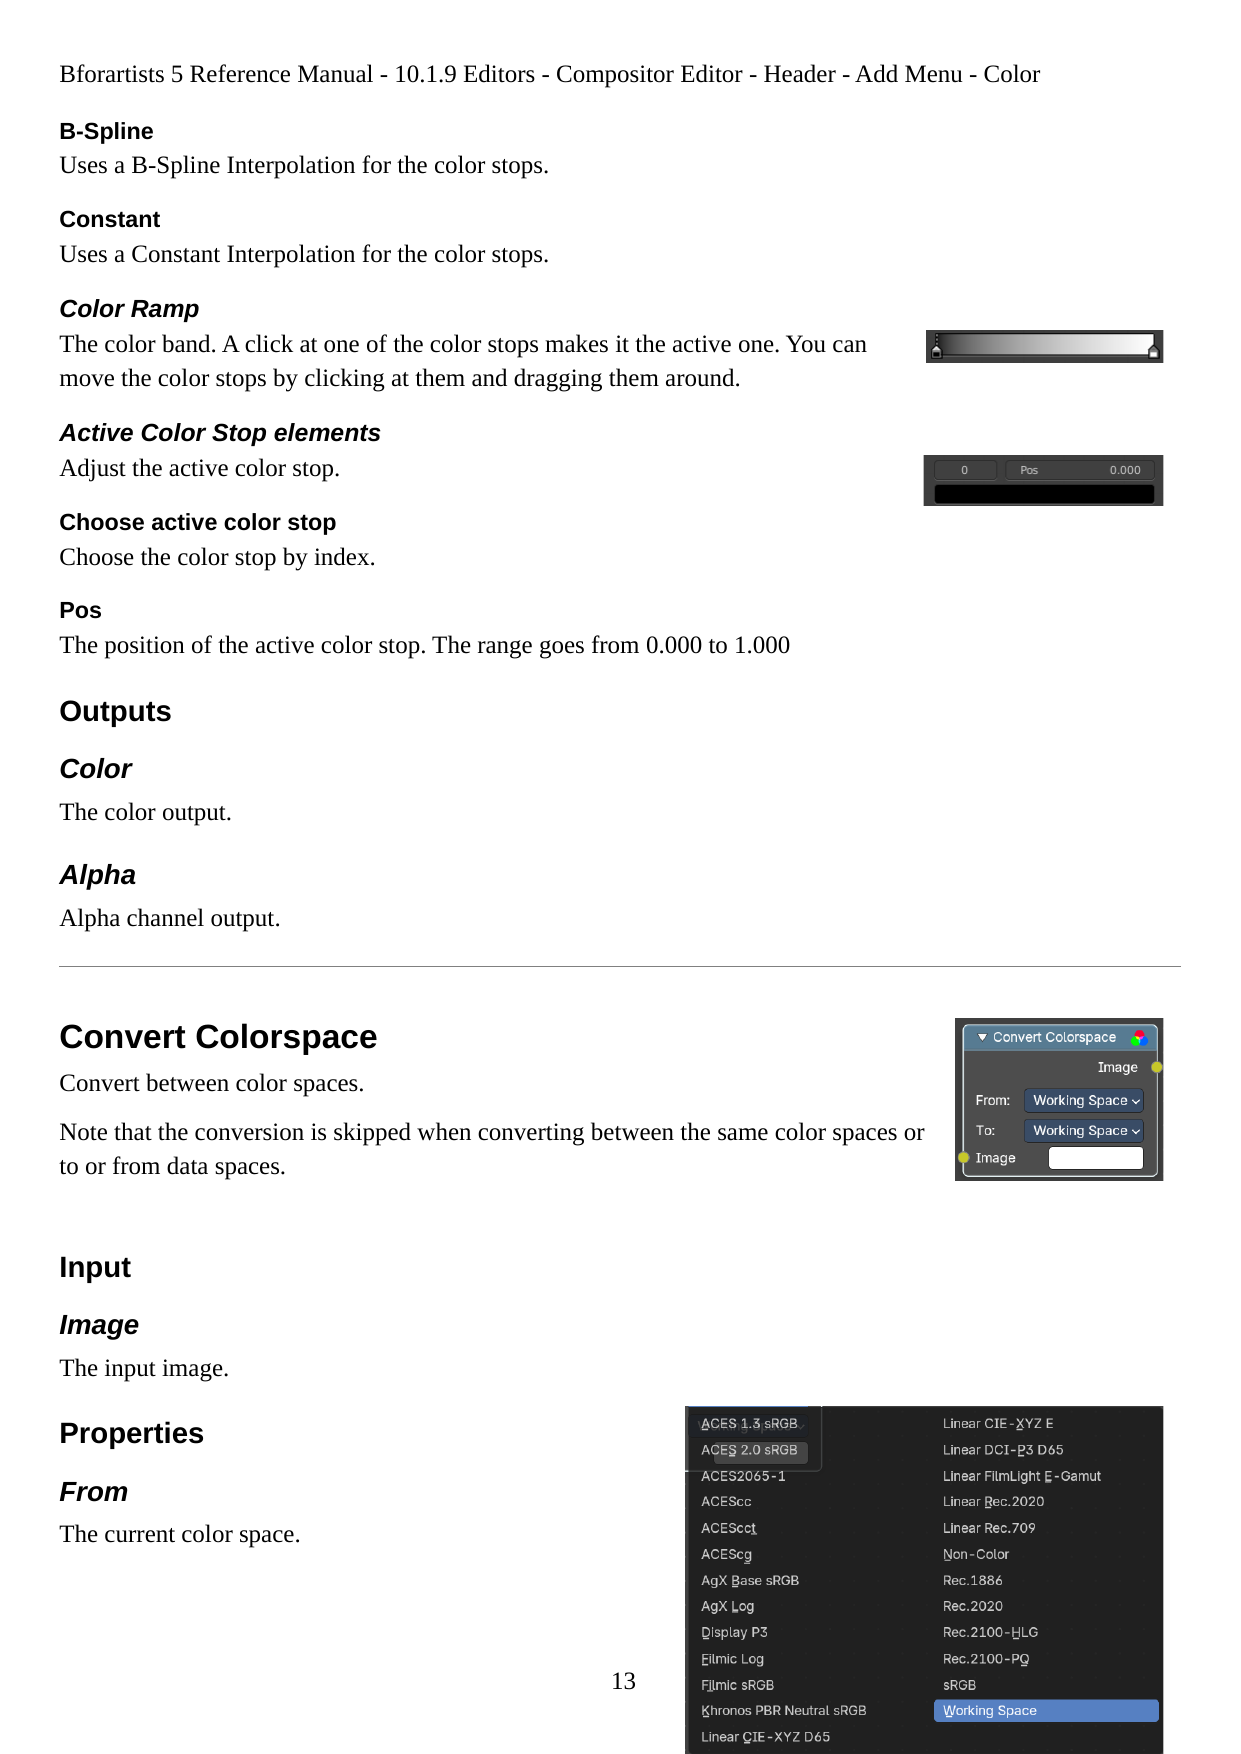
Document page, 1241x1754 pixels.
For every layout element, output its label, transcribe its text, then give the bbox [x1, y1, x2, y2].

text Note that the conversion is skipped when converting between the same color spaces or to or from data spaces. [59, 1117, 1181, 1215]
text Choose the color stop by index. [59, 542, 1181, 570]
subtitle From [59, 1475, 685, 1507]
text The input image. [59, 1353, 1181, 1381]
text Uses a Constant Interpolation for the color stops. [59, 239, 1181, 267]
text Convert between color spaces. [59, 1068, 955, 1097]
text [1164, 1519, 1181, 1548]
subtitle Convert Colorspace [59, 1017, 1181, 1055]
subtitle Outputs [59, 694, 1181, 727]
text Adjust the active color stop. [59, 453, 1181, 482]
subtitle Alpha [59, 858, 1181, 890]
picture [923, 455, 1164, 506]
subtitle Image [59, 1308, 1181, 1340]
subtitle Pos [59, 597, 1181, 624]
subtitle Choose active color stop [59, 509, 1181, 535]
subtitle Color [59, 752, 1181, 784]
text The color output. [59, 797, 1181, 826]
text Alpha channel output. [59, 903, 1181, 931]
subtitle [1164, 1475, 1181, 1507]
text Uses a B-Spline Interpolation for the color stops. [59, 150, 1181, 179]
subtitle Properties [59, 1416, 685, 1450]
picture [955, 1018, 1164, 1181]
text The color band. A click at one of the color stops makes it the active one. You can move the color stops by clicking at them and dragging them around. [59, 329, 1181, 392]
picture [926, 330, 1164, 363]
subtitle Color Ramp [59, 294, 1181, 322]
picture [685, 1406, 1164, 1754]
subtitle Constant [59, 206, 1181, 232]
subtitle Active Color Stop elements [59, 418, 1181, 447]
subtitle [1164, 1416, 1181, 1450]
text The current color space. [59, 1519, 685, 1548]
subtitle Input [59, 1249, 1181, 1283]
subtitle B-Spline [59, 117, 1181, 144]
text The position of the active color stop. The range goes from 0.000 to 1.000 [59, 630, 1181, 659]
